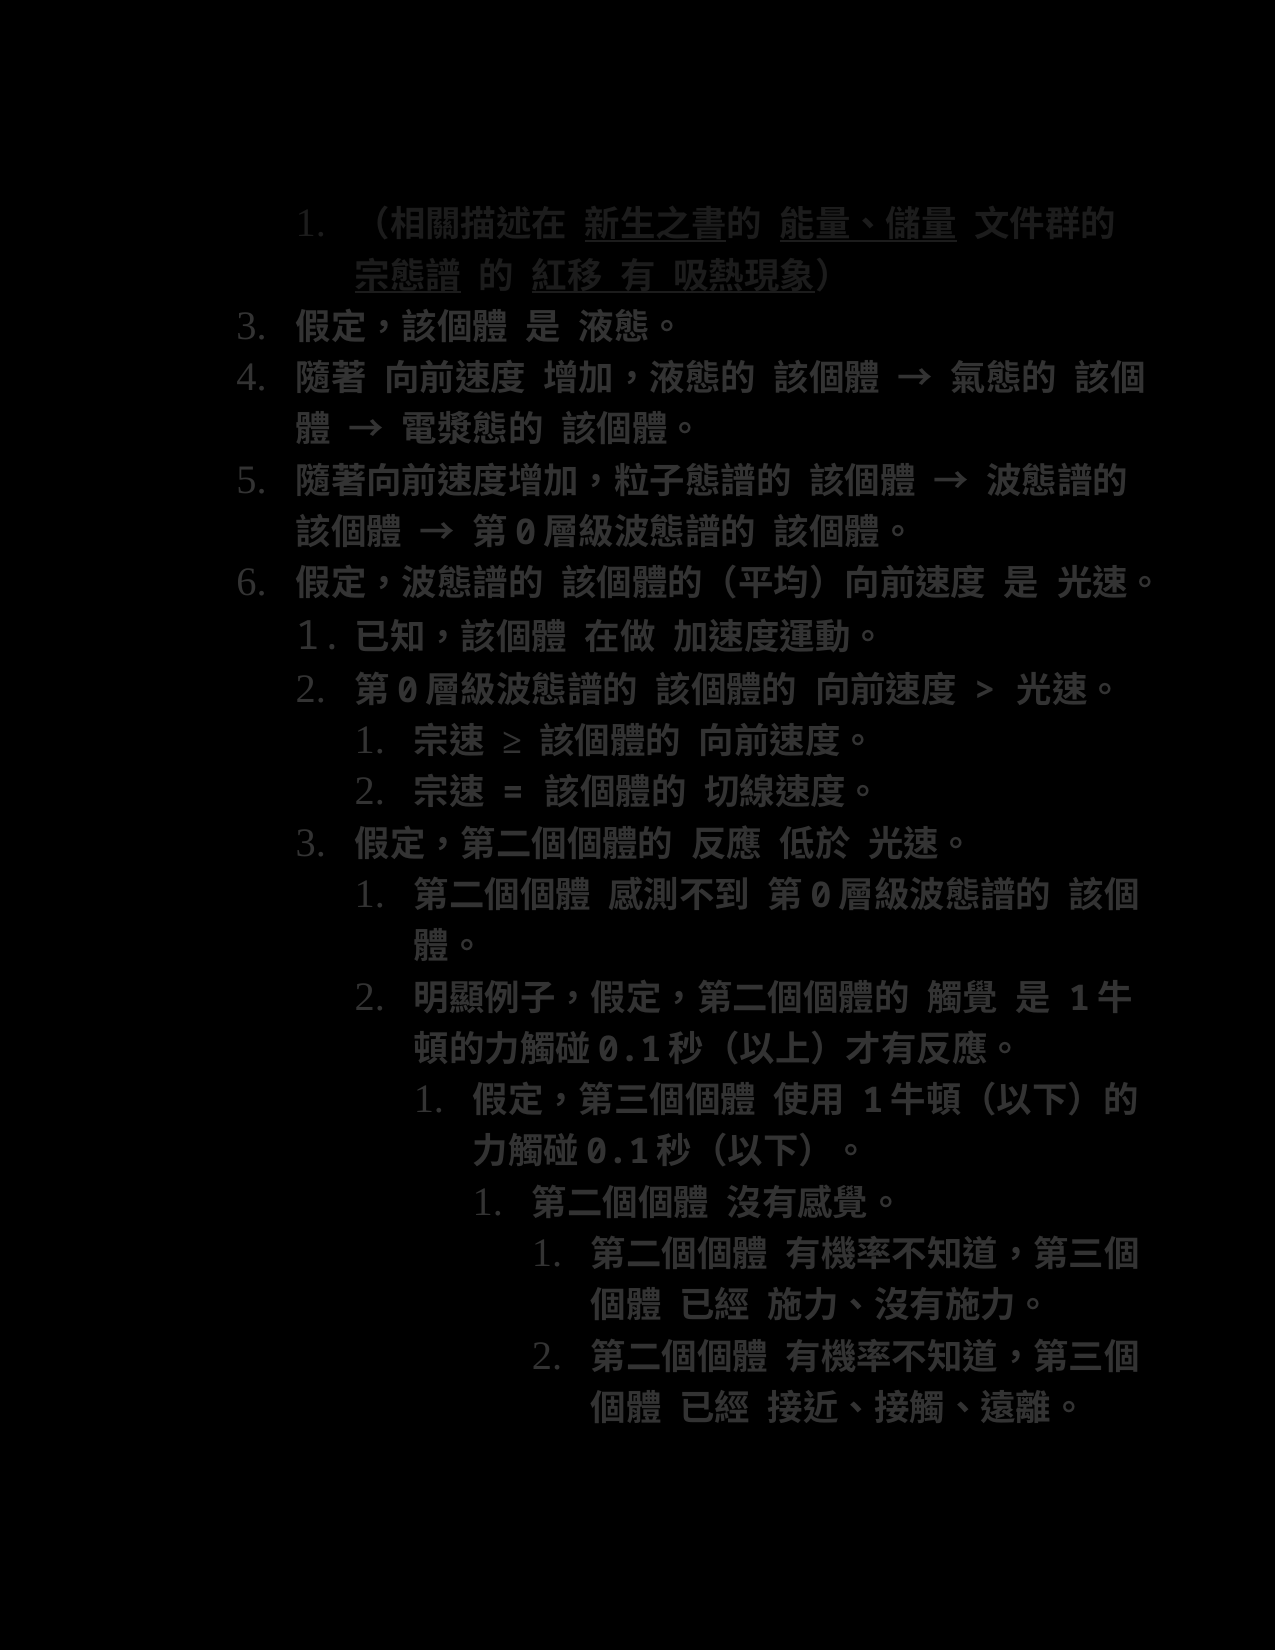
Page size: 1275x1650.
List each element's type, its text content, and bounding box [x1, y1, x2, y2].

list 第0層級波態譜的 該個體的 向前速度 > 光速。 [295, 661, 1157, 712]
list 明顯例子，假定，第二個個體的 觸覺 是 1牛頓的力觸碰0.1秒（以上）才有反應。 [354, 969, 1157, 1072]
list 假定，波態譜的 該個體的（平均）向前速度 是 光速。 [236, 555, 1157, 606]
list 宗速 ≥ 該個體的 向前速度。 [354, 712, 1157, 764]
list （相關描述在 新生之書的 能量、儲量 文件群的 宗態譜 的 紅移 有 吸熱現象） [295, 196, 1157, 298]
list 隨著向前速度增加，粒子態譜的 該個體 → 波態譜的 該個體 → 第0層級波態譜的 該個體。 [236, 452, 1157, 555]
list 第二個個體 有機率不知道，第三個個體 已經 接近、接觸、遠離。 [532, 1328, 1157, 1431]
list 假定，第三個個體 使用 1牛頓（以下）的力觸碰0.1秒（以下）。 [413, 1072, 1157, 1174]
list 第二個個體 有機率不知道，第三個個體 已經 施力、沒有施力。 [532, 1226, 1157, 1328]
list 第二個個體 感測不到 第0層級波態譜的 該個體。 [354, 866, 1157, 969]
list 假定，該個體 是 液態。 [236, 298, 1157, 349]
list 假定，第二個個體的 反應 低於 光速。 [295, 815, 1157, 866]
list 宗速 = 該個體的 切線速度。 [354, 764, 1157, 815]
list 第二個個體 沒有感覺。 [472, 1174, 1157, 1226]
list 已知，該個體 在做 加速度運動。 [295, 606, 1157, 661]
list 隨著 向前速度 增加，液態的 該個體 → 氣態的 該個體 → 電漿態的 該個體。 [236, 349, 1157, 452]
